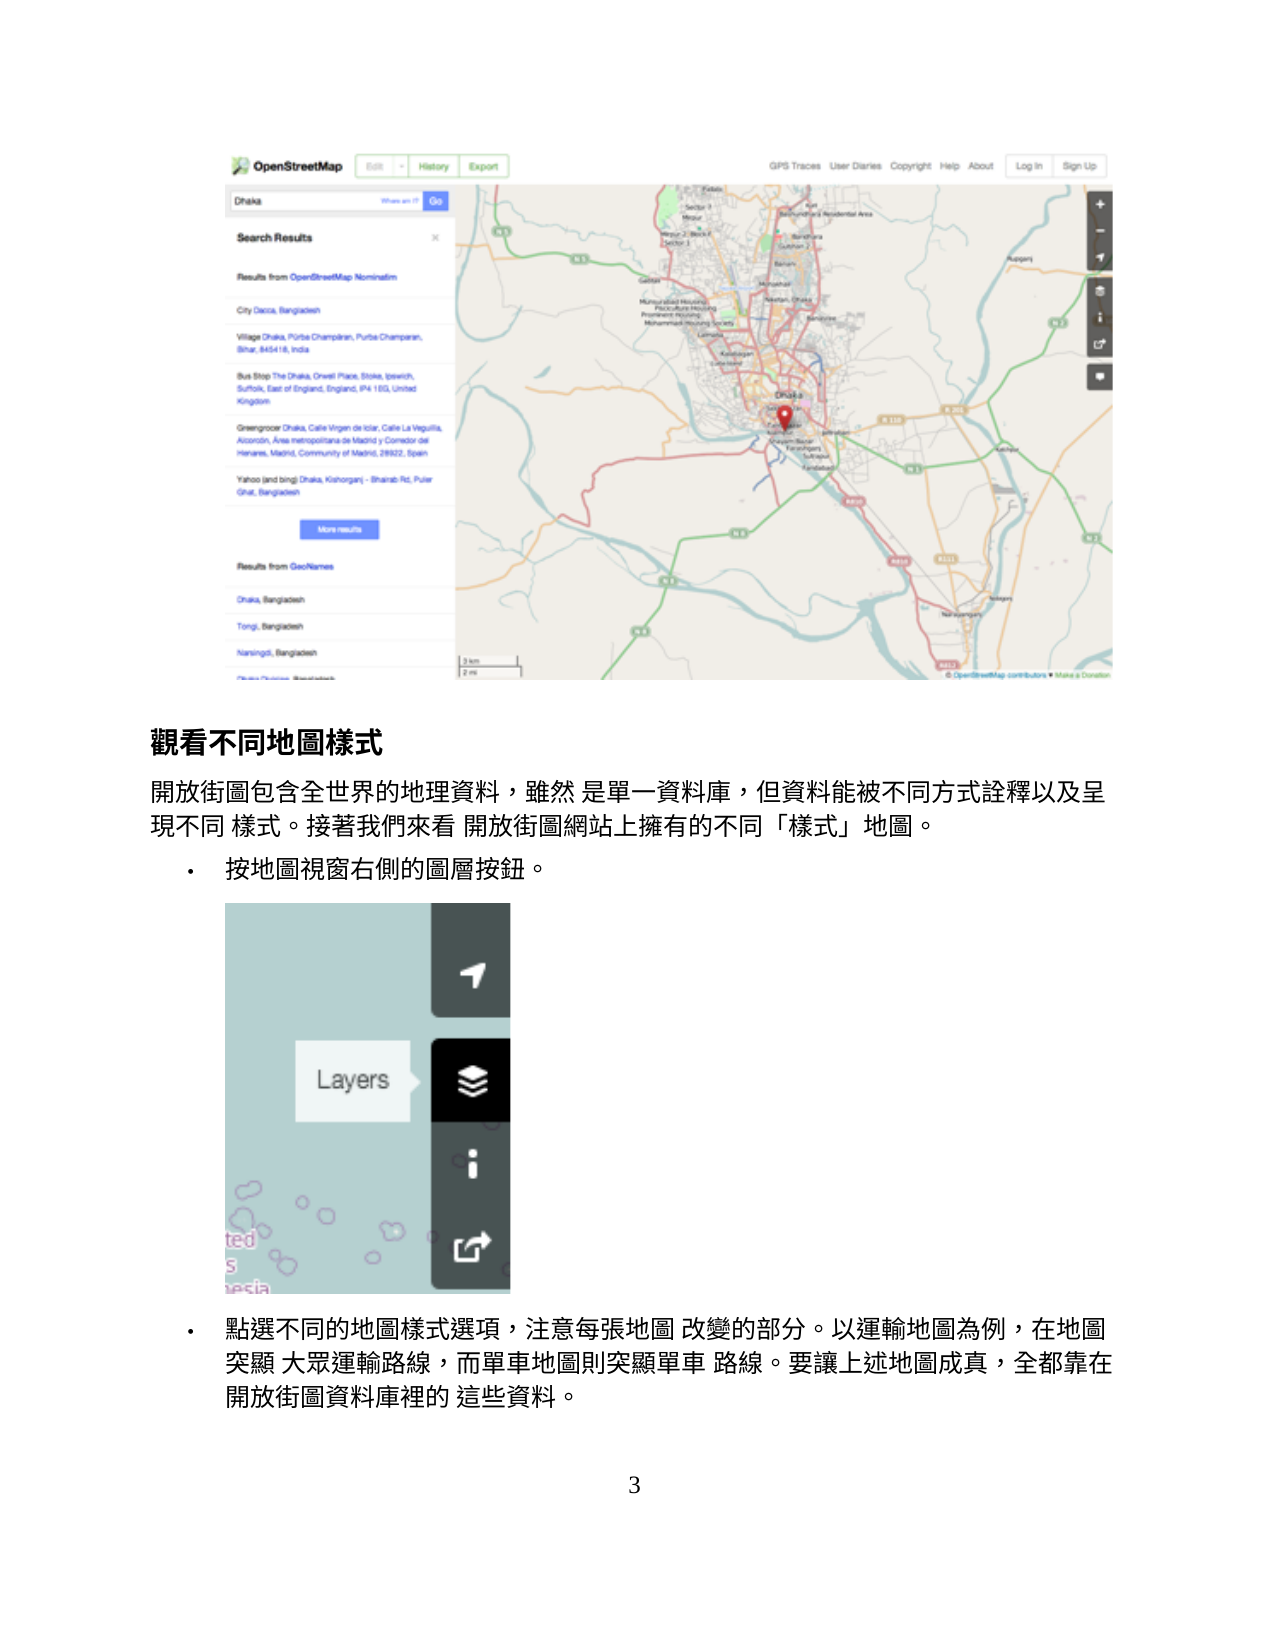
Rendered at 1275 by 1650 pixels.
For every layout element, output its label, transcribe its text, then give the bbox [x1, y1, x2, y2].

text 開放街圖包含全世界的地理資料，雖然 是單一資料庫，但資料能被不同方式詮釋以及呈現不同 樣式。接著我們來看 開放街圖網站上擁有的不同「樣式」地圖。 [150, 775, 1125, 843]
picture [225, 903, 511, 1294]
list 按地圖視窗右側的圖層按鈕。 [187, 852, 1125, 886]
list 點選不同的地圖樣式選項，注意每張地圖 改變的部分。以運輸地圖為例，在地圖突顯 大眾運輸路線，而單車地圖則突顯單車 路線。要讓上述地圖成真，全都靠在開放街圖資料庫裡的 這些資料。 [187, 1311, 1125, 1413]
subtitle 觀看不同地圖樣式 [150, 722, 1125, 762]
picture [225, 150, 1113, 680]
